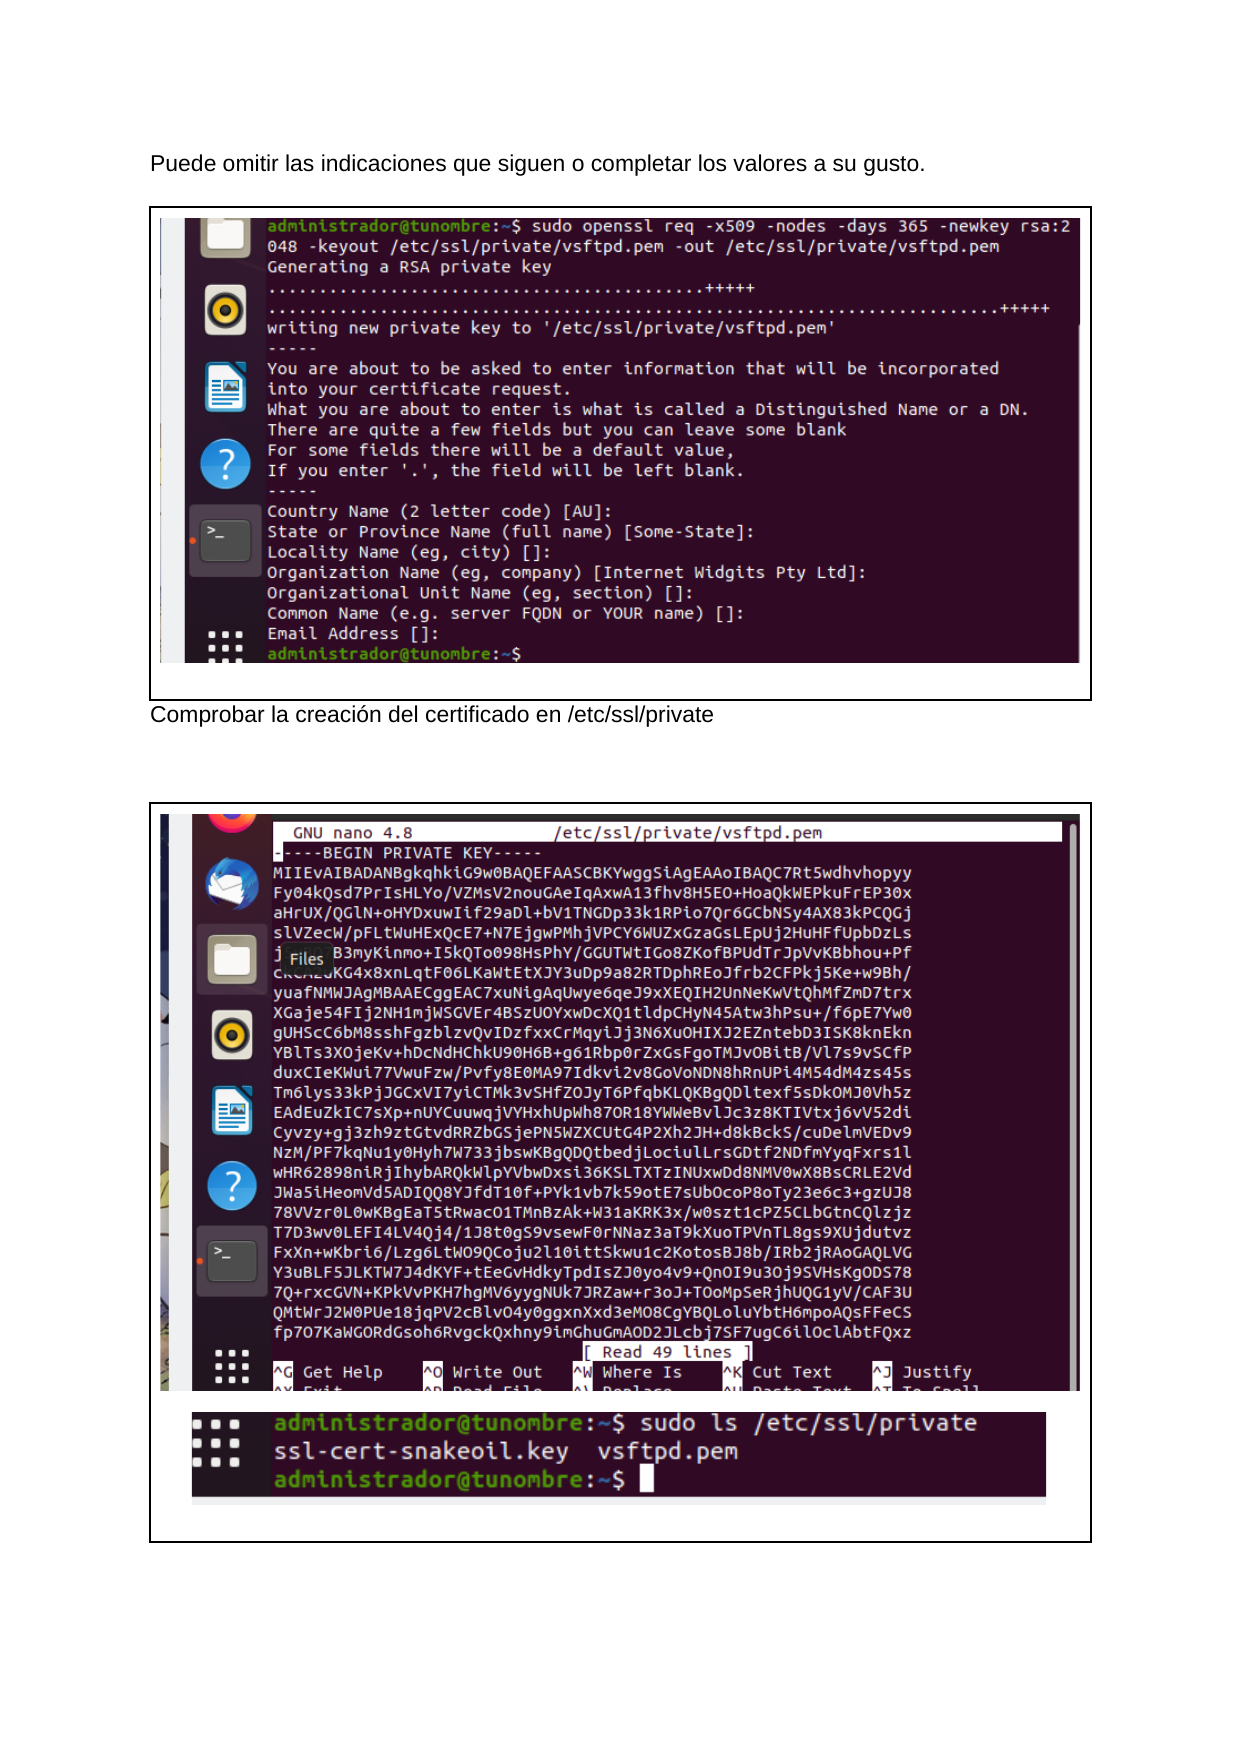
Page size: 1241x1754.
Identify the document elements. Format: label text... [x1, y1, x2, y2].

table_header [151, 804, 1090, 1541]
table_header [151, 208, 1090, 699]
text Puede omitir las indicaciones que siguen o completar los valores a su gusto. [150, 150, 1090, 176]
picture [160, 218, 1080, 663]
text Comprobar la creación del certificado en /etc/ssl/private [150, 701, 1090, 728]
picture [160, 814, 1080, 1391]
picture [191, 1412, 1047, 1505]
